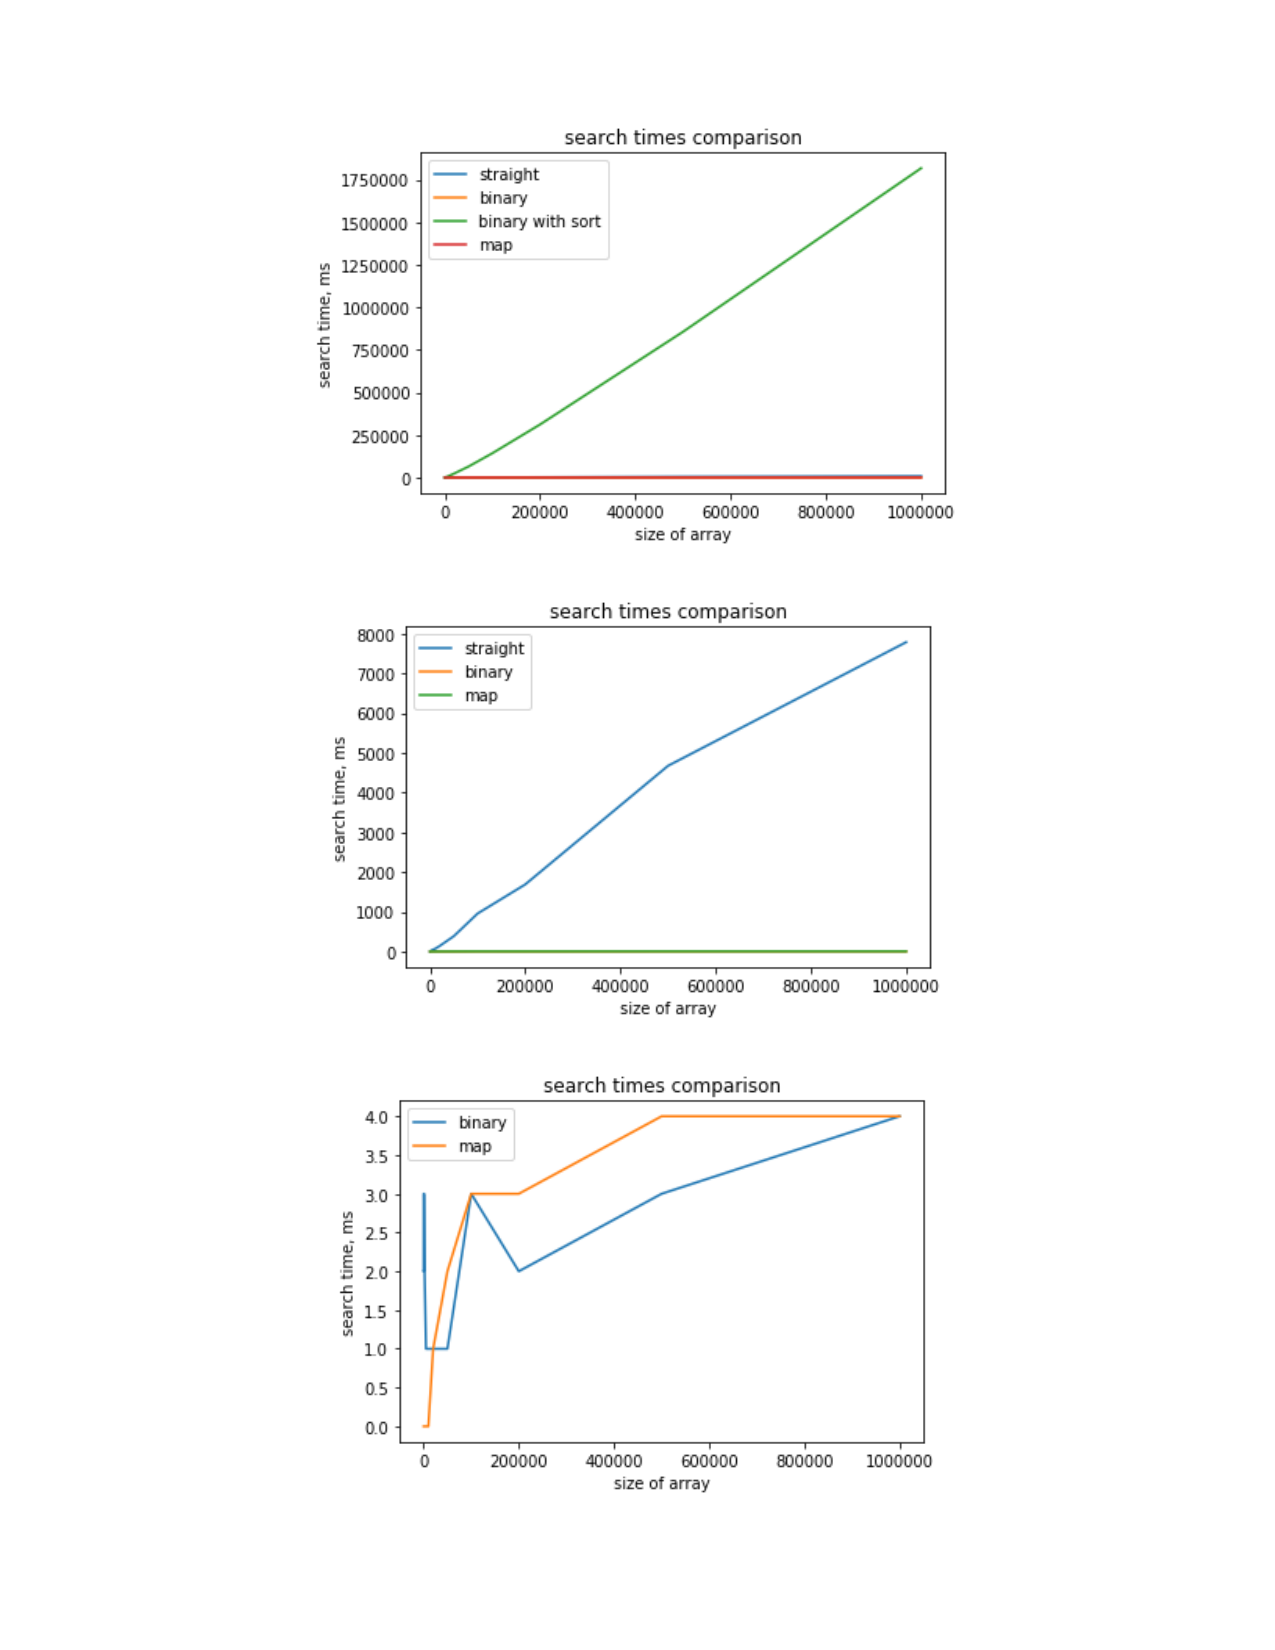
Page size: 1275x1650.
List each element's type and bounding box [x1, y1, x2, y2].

picture [331, 1066, 944, 1502]
picture [308, 118, 967, 553]
picture [323, 592, 952, 1027]
